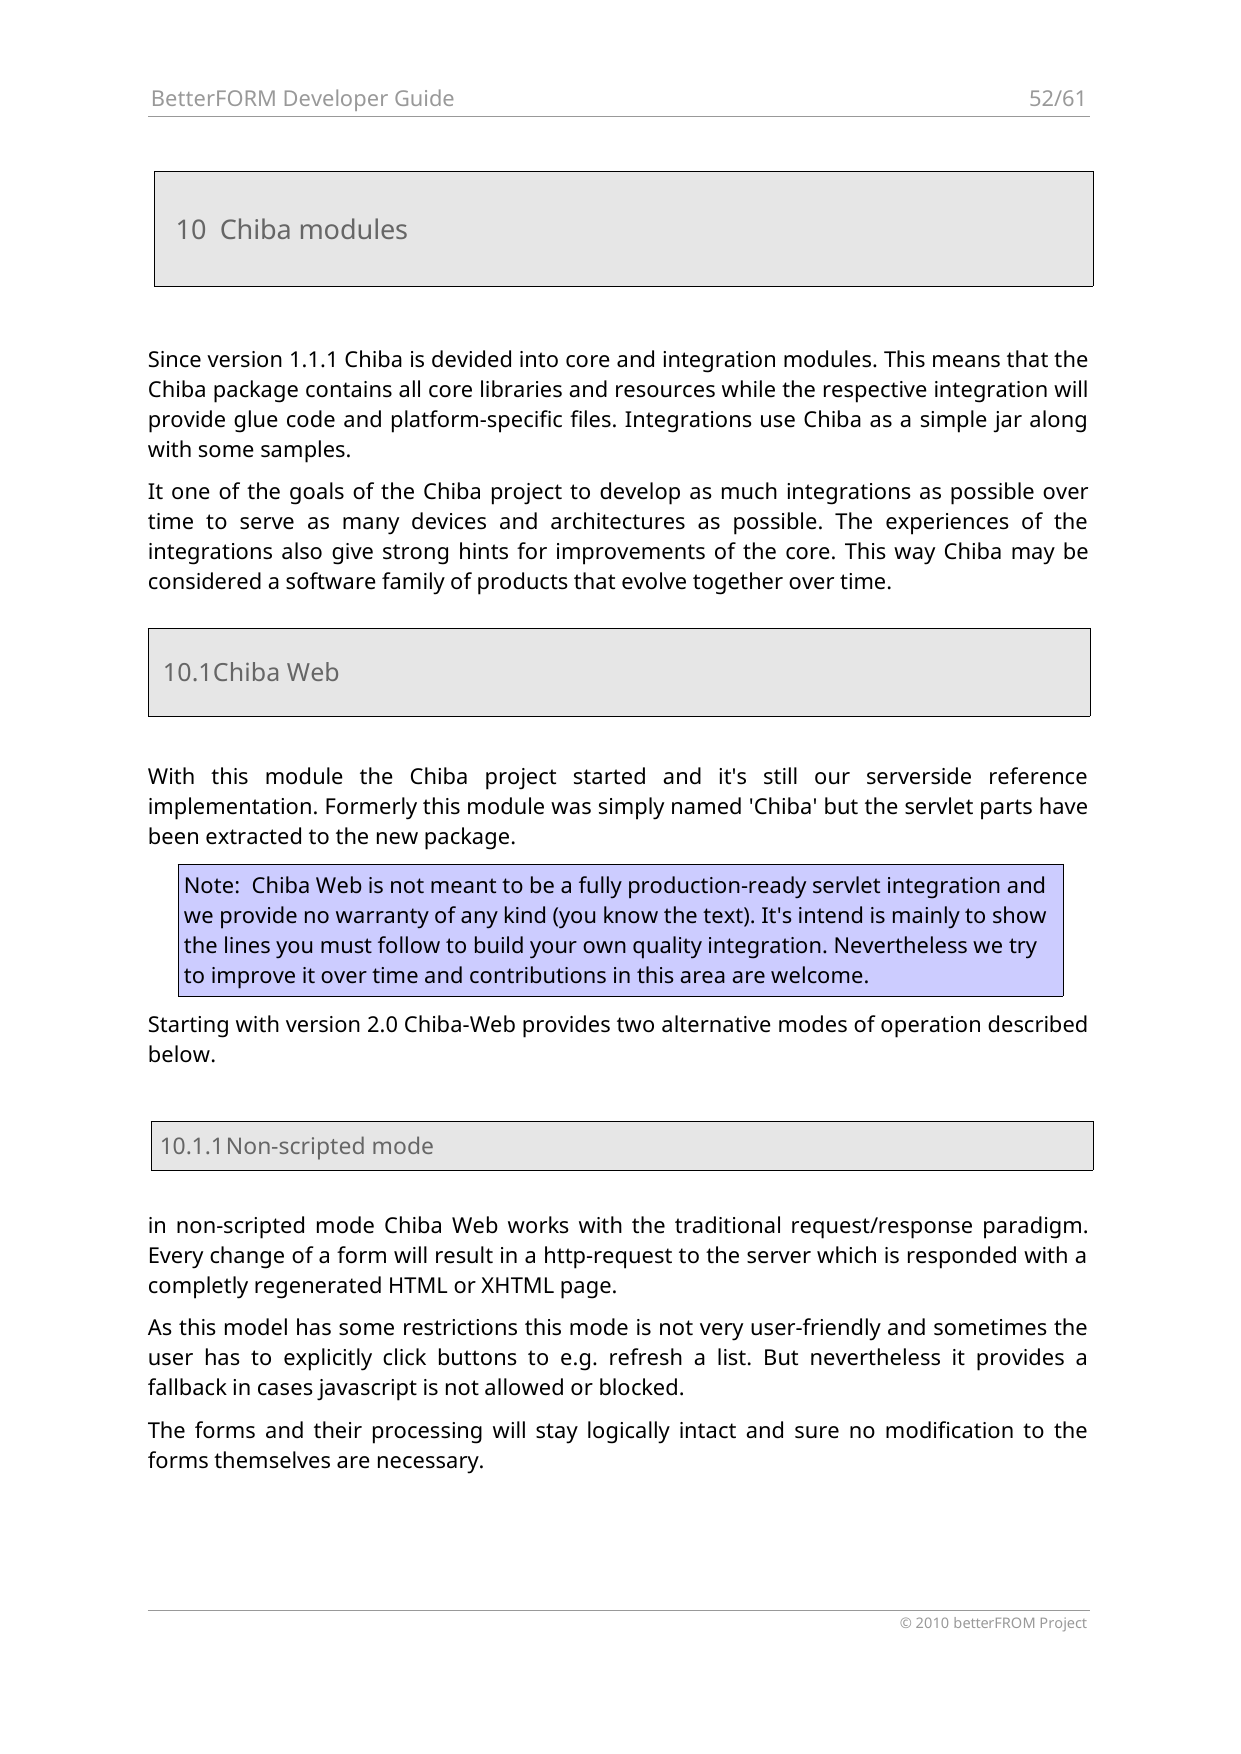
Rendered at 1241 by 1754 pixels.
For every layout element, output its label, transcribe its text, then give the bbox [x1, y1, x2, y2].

text It one of the goals of the Chiba project to develop as much integrations as possible over time to serve as many devices and architectures as possible. The experiences of the integrations also give strong hints for improvements of the core. This way Chiba may be considered a software family of products that evolve together over time. [148, 476, 1090, 596]
text Starting with version 2.0 Chiba-Web provides two alternative modes of operation described below. [148, 1008, 1090, 1068]
text With this module the Chiba project started and it's still our serverside reference implementation. Formerly this module was simply named 'Chiba' but the servlet parts have been extracted to the new package. [148, 761, 1090, 851]
text Note: Chiba Web is not meant to be a fully production-ready servlet integration and we provide no warranty of any kind (you know the text). It's intend is mainly to show the lines you must follow to build your own quality integration. Nevertheless we try to improve it over time and contributions in this area are welcome. [179, 865, 1063, 996]
text in non-scripted mode Chiba Web works with the traditional request/response paradigm. Every change of a form will result in a http-request to the server which is responded with a completly regenerated HTML or XHTML page. [148, 1209, 1090, 1299]
text As this model has some restrictions this mode is not very user-friendly and sometimes the user has to explicitly click buttons to e.g. refresh a list. But nevertheless it provides a fallback in cases javascript is not allowed or blocked. [148, 1312, 1090, 1402]
text Since version 1.1.1 Chiba is devided into core and integration modules. This means that the Chiba package contains all core libraries and resources while the respective integration will provide glue code and platform-specific files. Integrations use Chiba as a simple jar along with some samples. [148, 344, 1090, 464]
subtitle Non-scripted mode [152, 1122, 1093, 1170]
text The forms and their processing will stay logically intact and sure no modification to the forms themselves are necessary. [148, 1414, 1090, 1474]
subtitle Chiba modules [155, 172, 1093, 286]
subtitle Chiba Web [149, 629, 1090, 716]
